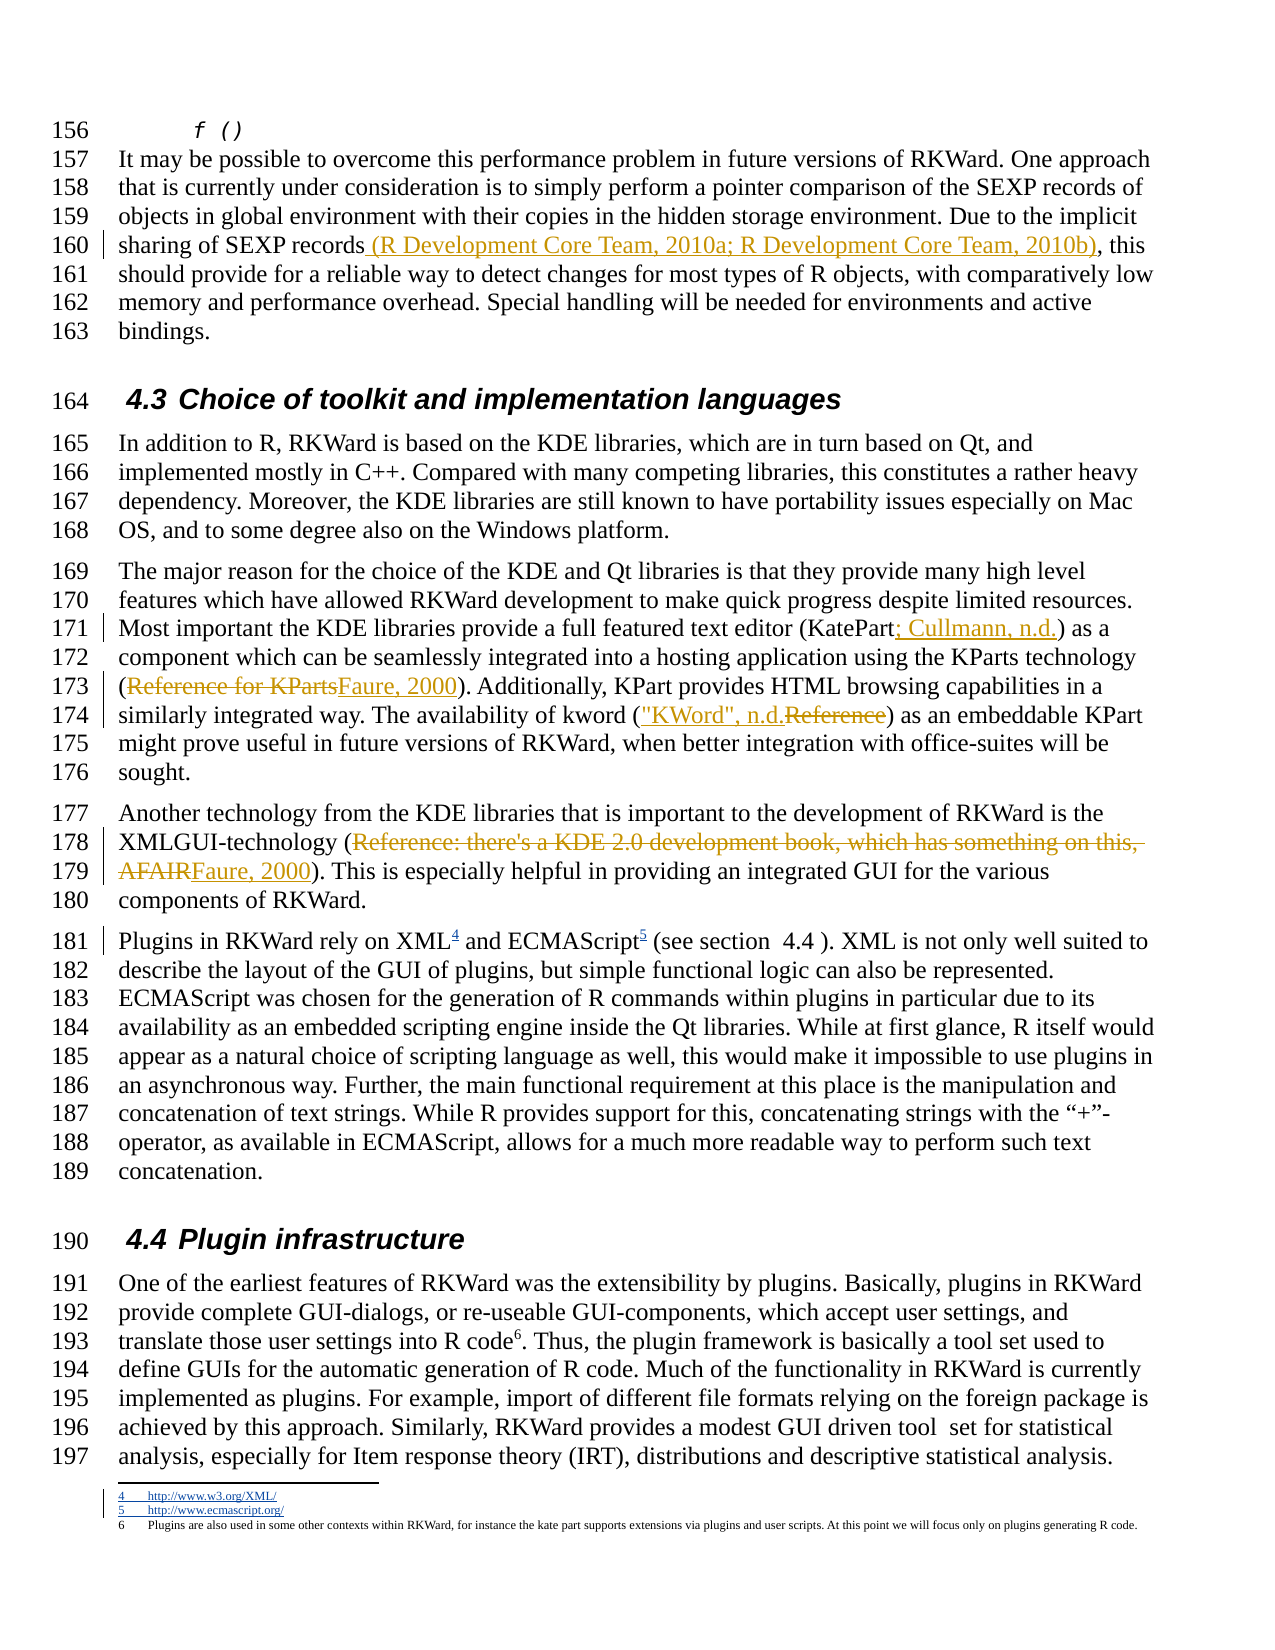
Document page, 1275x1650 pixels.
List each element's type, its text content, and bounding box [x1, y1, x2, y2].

text Another technology from the KDE libraries that is important to the development of RKWard is the XMLGUI-technology (Faure, 2000). This is especially helpful in providing an integrated GUI for the various components of RKWard. [118, 798, 1157, 913]
text One of the earliest features of RKWard was the extensibility by plugins. Basically, plugins in RKWard provide complete GUI-dialogs, or re-useable GUI-components, which accept user settings, and translate those user settings into R code. Thus, the plugin framework is basically a tool set used to define GUIs for the automatic generation of R code. Much of the functionality in RKWard is currently implemented as plugins. For example, import of different file formats relying on the foreign package is achieved by this approach. Similarly, RKWard provides a modest GUI driven tool set for statistical analysis, especially for Item response theory (IRT), distributions and descriptive statistical analysis. [118, 1268, 1157, 1469]
text f () [118, 118, 1157, 144]
text http://www.w3.org/XML/ [118, 1489, 1157, 1503]
text http://www.ecmascript.org/ [118, 1503, 1157, 1517]
text The major reason for the choice of the KDE and Qt libraries is that they provide many high level features which have allowed RKWard development to make quick progress despite limited resources. Most important the KDE libraries provide a full featured text editor (KatePart; Cullmann, n.d.) as a component which can be seamlessly integrated into a hosting application using the KParts technology (Faure, 2000). Additionally, KPart provides HTML browsing capabilities in a similarly integrated way. The availability of kword ("KWord", n.d.) as an embeddable KPart might prove useful in future versions of RKWard, when better integration with office-suites will be sought. [118, 556, 1157, 786]
text Plugins are also used in some other contexts within RKWard, for instance the kate part supports extensions via plugins and user scripts. At this point we will focus only on plugins generating R code. [118, 1517, 1157, 1532]
subtitle Plugin infrastructure [118, 1222, 1157, 1256]
text It may be possible to overcome this performance problem in future versions of RKWard. One approach that is currently under consideration is to simply perform a pointer comparison of the SEXP records of objects in global environment with their copies in the hidden storage environment. Due to the implicit sharing of SEXP records (R Development Core Team, 2010a; R Development Core Team, 2010b), this should provide for a reliable way to detect changes for most types of R objects, with comparatively low memory and performance overhead. Special handling will be needed for environments and active bindings. [118, 144, 1157, 345]
text Plugins in RKWard rely on XML and ECMAScript (see section 4.4 ). XML is not only well suited to describe the layout of the GUI of plugins, but simple functional logic can also be represented. ECMAScript was chosen for the generation of R commands within plugins in particular due to its availability as an embedded scripting engine inside the Qt libraries. While at first glance, R itself would appear as a natural choice of scripting language as well, this would make it impossible to use plugins in an asynchronous way. Further, the main functional requirement at this place is the manipulation and concatenation of text strings. While R provides support for this, concatenating strings with the “+”-operator, as available in ECMAScript, allows for a much more readable way to perform such text concatenation. [118, 926, 1157, 1185]
subtitle Choice of toolkit and implementation languages [118, 382, 1157, 416]
text In addition to R, RKWard is based on the KDE libraries, which are in turn based on Qt, and implemented mostly in C++. Compared with many competing libraries, this constitutes a rather heavy dependency. Moreover, the KDE libraries are still known to have portability issues especially on Mac OS, and to some degree also on the Windows platform. [118, 428, 1157, 543]
